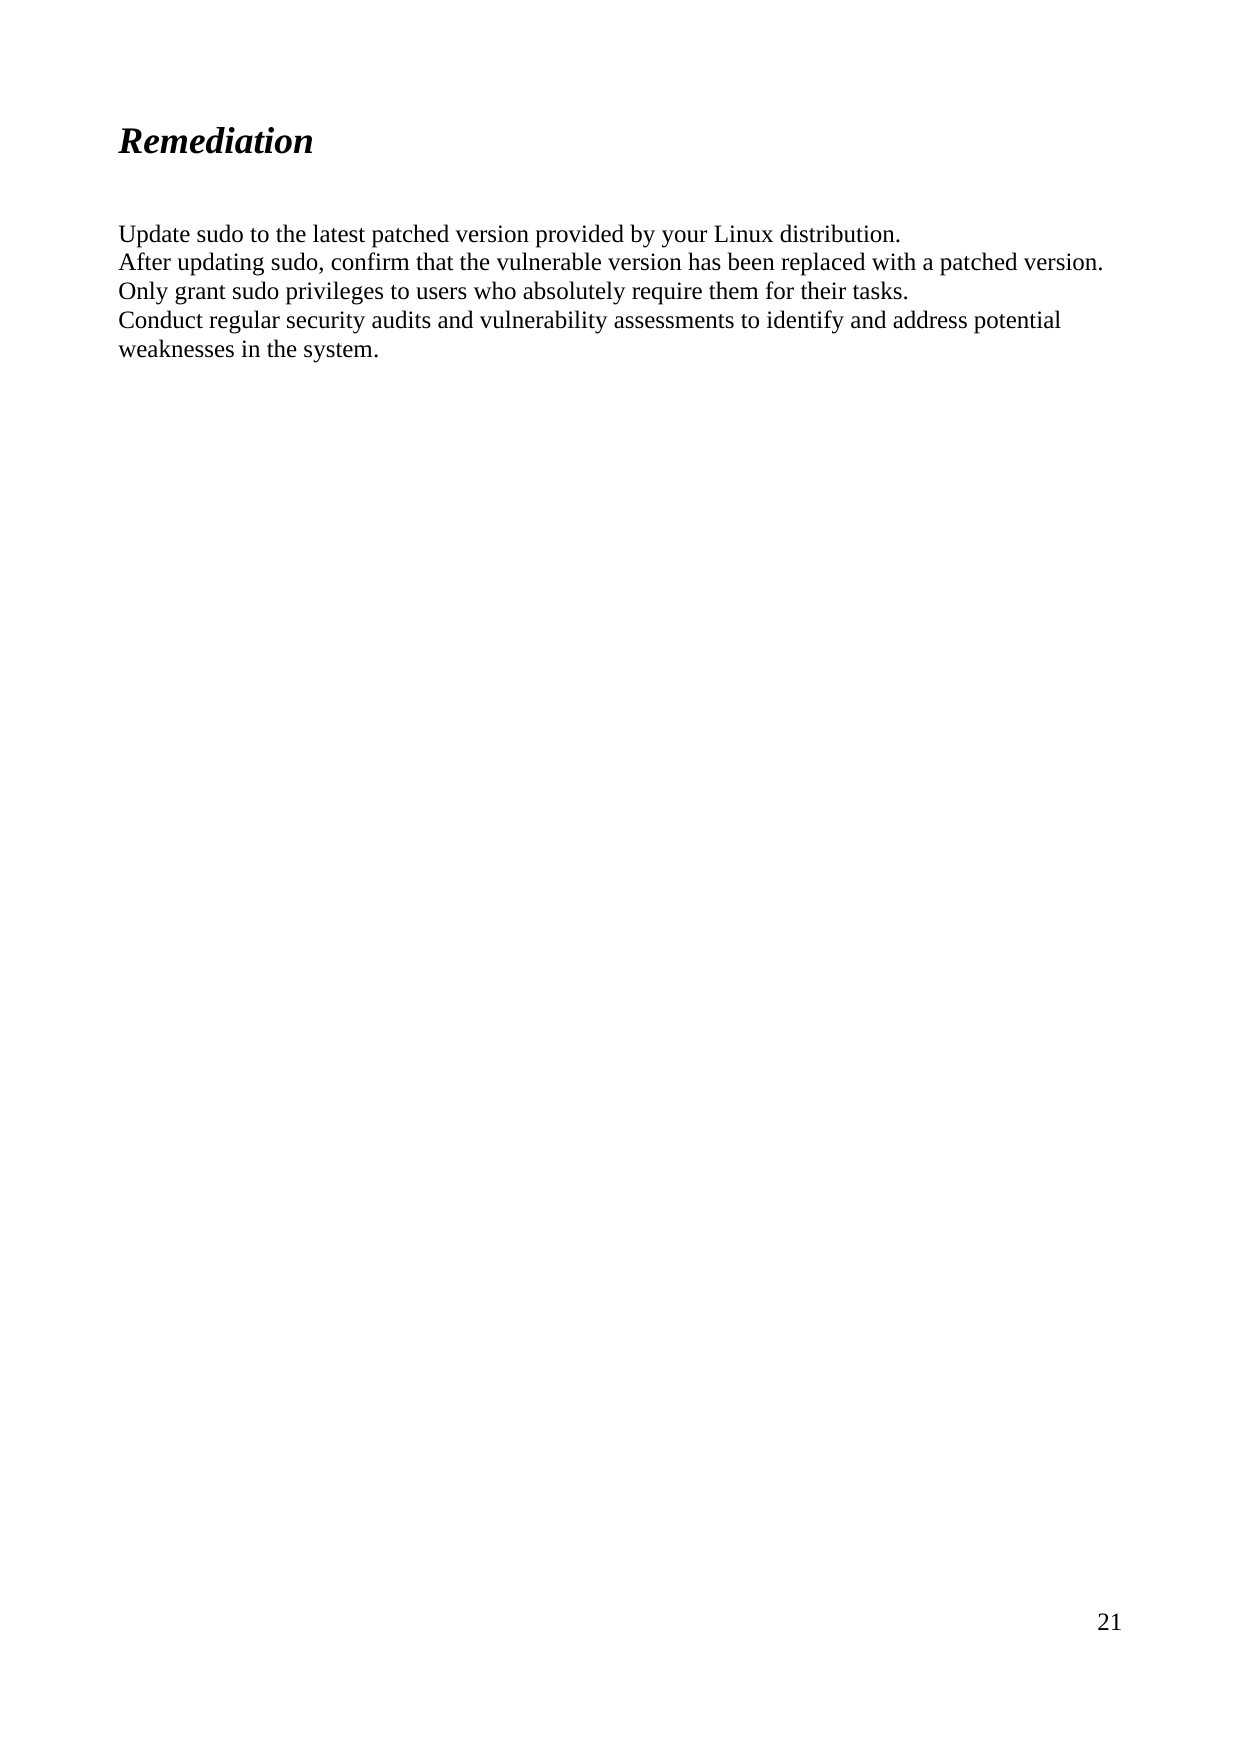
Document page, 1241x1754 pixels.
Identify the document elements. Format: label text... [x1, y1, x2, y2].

text After updating sudo, confirm that the vulnerable version has been replaced with a patched version. [118, 247, 1122, 276]
text Only grant sudo privileges to users who absolutely require them for their tasks. [118, 276, 1122, 305]
text Update sudo to the latest patched version provided by your Linux distribution. [118, 219, 1122, 247]
text Remediation [118, 118, 1122, 161]
text Conduct regular security audits and vulnerability assessments to identify and address potential weaknesses in the system. [118, 305, 1122, 362]
